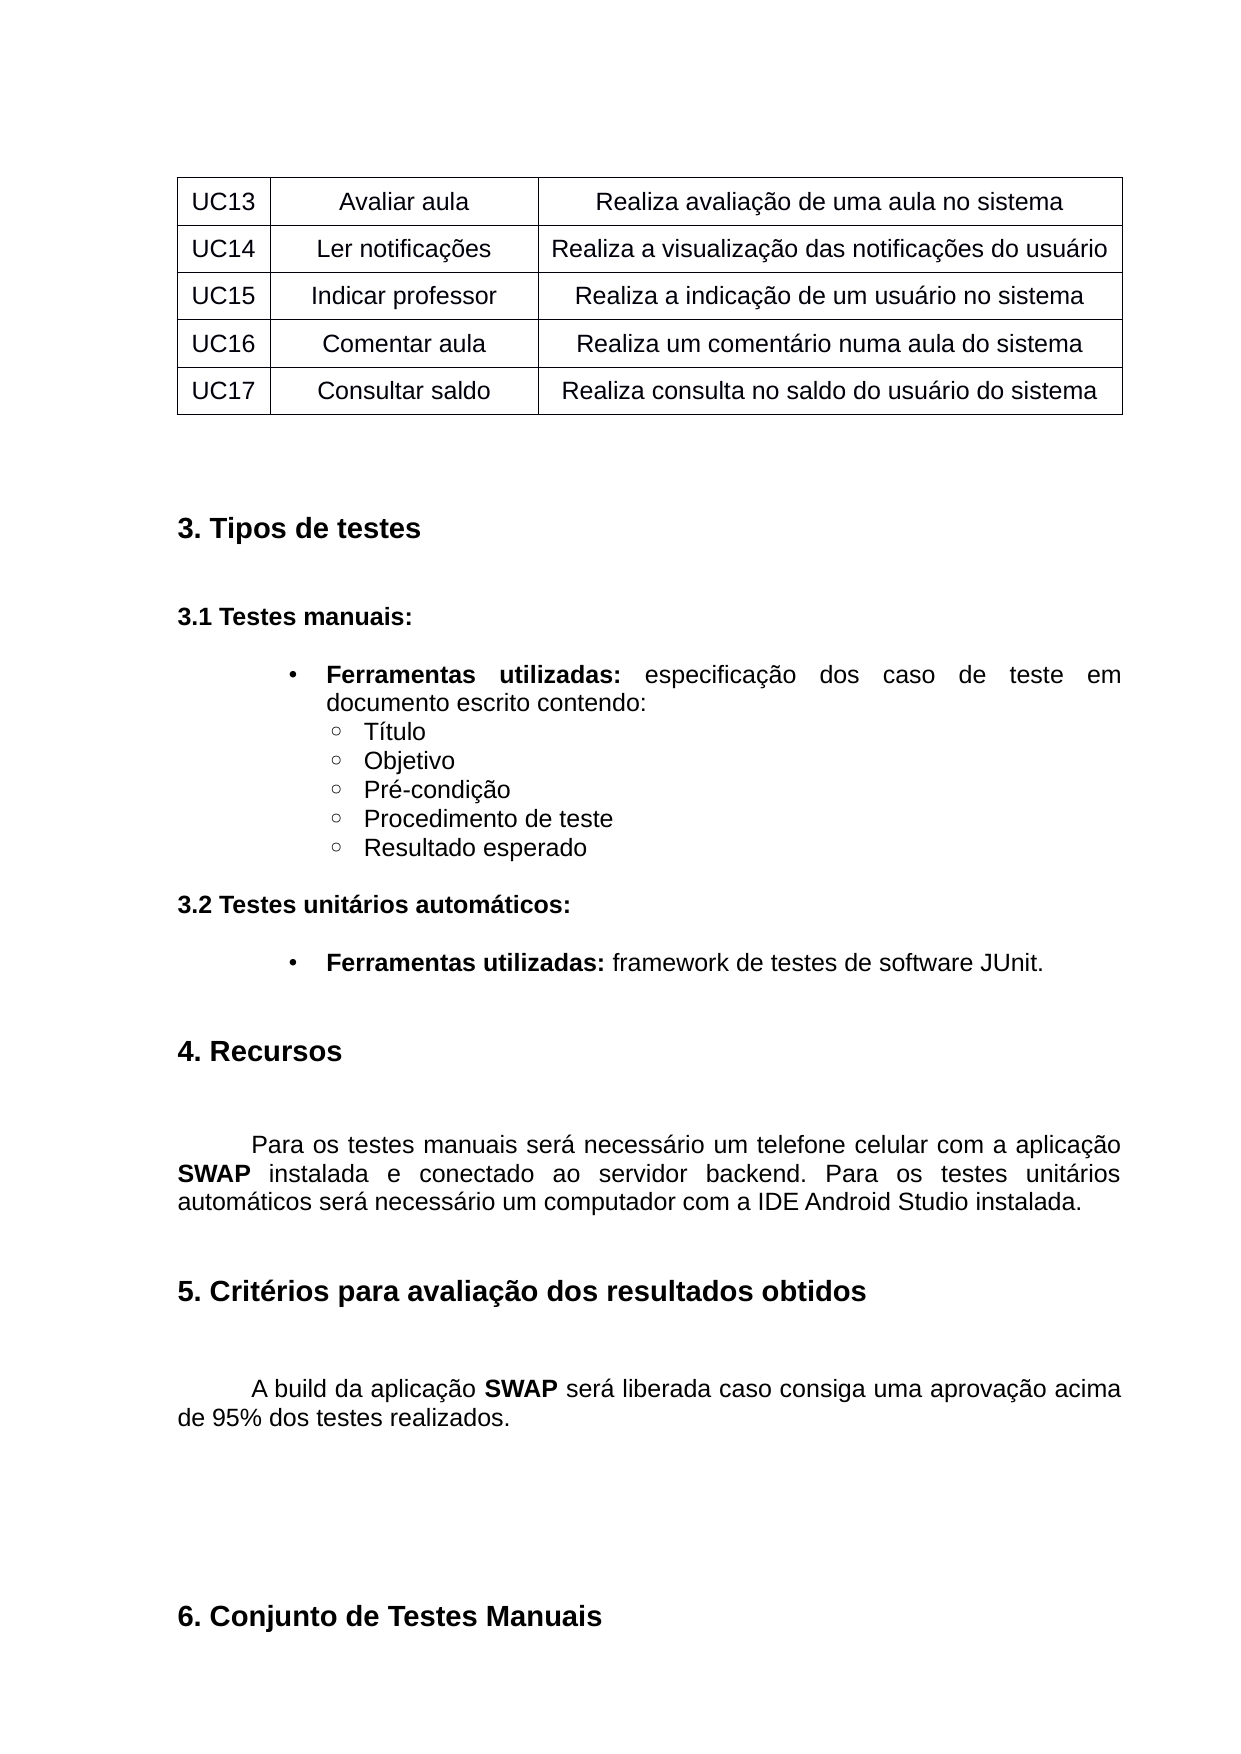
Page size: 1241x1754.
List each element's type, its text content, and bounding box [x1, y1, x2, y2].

text 6. Conjunto de Testes Manuais [177, 1599, 1122, 1633]
table_cell UC17 [178, 368, 270, 414]
list Ferramentas utilizadas: especificação dos caso de teste em documento escrito contendo: [288, 659, 1122, 717]
table_cell Realiza a indicação de um usuário no sistema [539, 273, 1122, 319]
table_cell Comentar aula [271, 320, 538, 367]
list Procedimento de teste [326, 804, 1122, 833]
table_cell UC13 [178, 178, 270, 224]
table_cell UC16 [178, 320, 270, 367]
text 3.1 Testes manuais: [177, 602, 1122, 631]
list Objetivo [326, 746, 1122, 775]
text Para os testes manuais será necessário um telefone celular com a aplicação SWAP instalada e conectado ao servidor backend. Para os testes unitários automáticos será necessário um computador com a IDE Android Studio instalada. [177, 1130, 1122, 1216]
table_cell Realiza um comentário numa aula do sistema [539, 320, 1122, 367]
table_cell Realiza a visualização das notificações do usuário [539, 226, 1122, 272]
table_cell UC15 [178, 273, 270, 319]
list Ferramentas utilizadas: framework de testes de software JUnit. [288, 948, 1122, 977]
text 4. Recursos [177, 1034, 1122, 1068]
text 5. Critérios para avaliação dos resultados obtidos [177, 1274, 1122, 1307]
list Título [326, 717, 1122, 746]
list Pré-condição [326, 775, 1122, 804]
table_cell Avaliar aula [271, 178, 538, 224]
text A build da aplicação SWAP será liberada caso consiga uma aprovação acima de 95% dos testes realizados. [177, 1374, 1122, 1432]
table_cell Indicar professor [271, 273, 538, 319]
table_cell UC14 [178, 226, 270, 272]
text 3. Tipos de testes [177, 511, 1122, 544]
table_cell Realiza consulta no saldo do usuário do sistema [539, 368, 1122, 414]
list Resultado esperado [326, 833, 1122, 861]
table_cell Ler notificações [271, 226, 538, 272]
table_cell Realiza avaliação de uma aula no sistema [539, 178, 1122, 224]
table_cell Consultar saldo [271, 368, 538, 414]
text 3.2 Testes unitários automáticos: [177, 890, 1122, 919]
